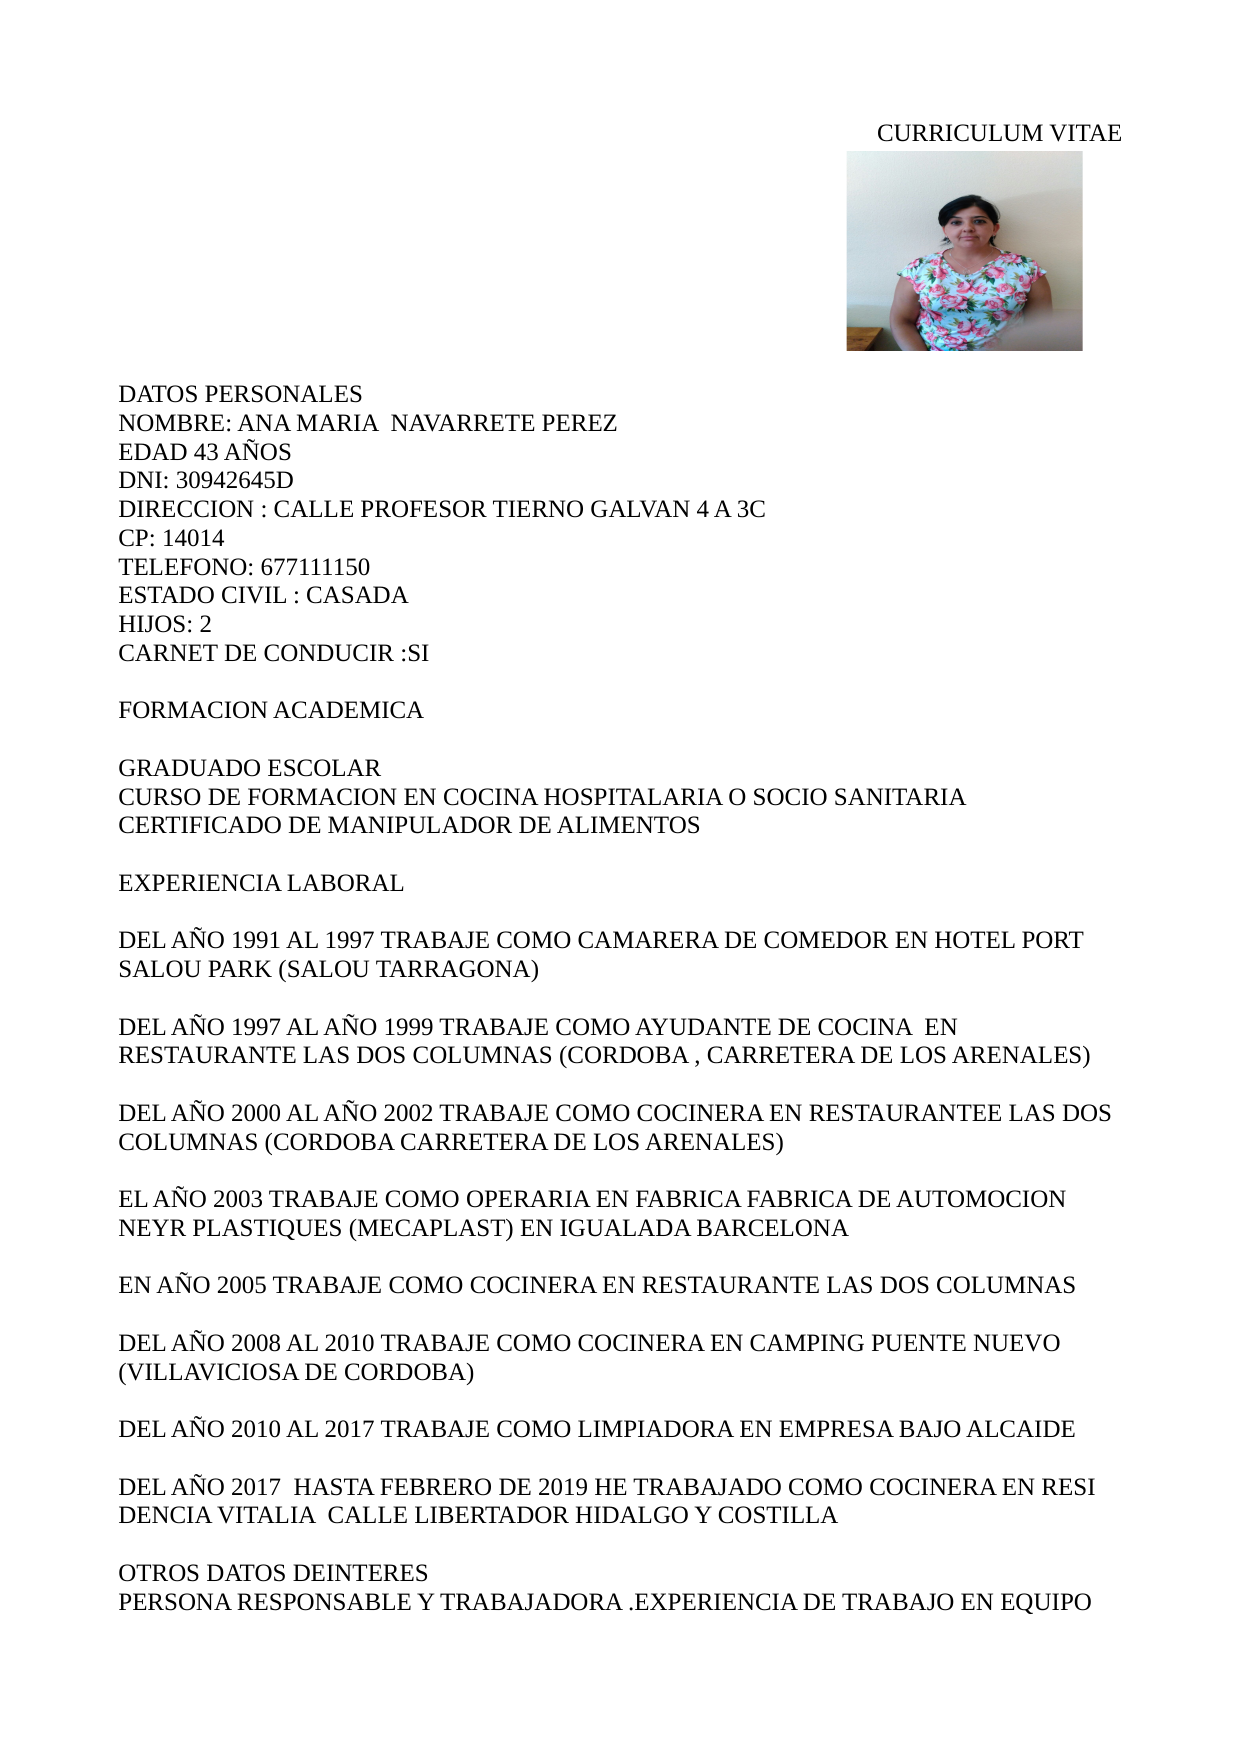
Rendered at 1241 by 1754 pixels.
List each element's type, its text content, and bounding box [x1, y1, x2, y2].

text CP: 14014 [118, 523, 1122, 552]
text GRADUADO ESCOLAR [118, 753, 1122, 782]
text DNI: 30942645D [118, 465, 1122, 494]
picture [846, 151, 1083, 351]
text DEL AÑO 2017 HASTA FEBRERO DE 2019 HE TRABAJADO COMO COCINERA EN RESI DENCIA VITALIA CALLE LIBERTADOR HIDALGO Y COSTILLA [118, 1472, 1122, 1529]
text DEL AÑO 2008 AL 2010 TRABAJE COMO COCINERA EN CAMPING PUENTE NUEVO (VILLAVICIOSA DE CORDOBA) [118, 1328, 1122, 1385]
text EL AÑO 2003 TRABAJE COMO OPERARIA EN FABRICA FABRICA DE AUTOMOCION NEYR PLASTIQUES (MECAPLAST) EN IGUALADA BARCELONA [118, 1184, 1122, 1242]
text CERTIFICADO DE MANIPULADOR DE ALIMENTOS [118, 810, 1122, 839]
text EXPERIENCIA LABORAL [118, 868, 1122, 897]
text EDAD 43 AÑOS [118, 437, 1122, 465]
text ESTADO CIVIL : CASADA [118, 580, 1122, 609]
text DEL AÑO 1997 AL AÑO 1999 TRABAJE COMO AYUDANTE DE COCINA EN RESTAURANTE LAS DOS COLUMNAS (CORDOBA , CARRETERA DE LOS ARENALES) [118, 1012, 1122, 1069]
text CURSO DE FORMACION EN COCINA HOSPITALARIA O SOCIO SANITARIA [118, 782, 1122, 810]
text FORMACION ACADEMICA [118, 695, 1122, 724]
text DEL AÑO 2000 AL AÑO 2002 TRABAJE COMO COCINERA EN RESTAURANTEE LAS DOS COLUMNAS (CORDOBA CARRETERA DE LOS ARENALES) [118, 1098, 1122, 1155]
text DATOS PERSONALES [118, 379, 1122, 408]
text CURRICULUM VITAE [118, 118, 1122, 147]
text CARNET DE CONDUCIR :SI [118, 638, 1122, 667]
text DIRECCION : CALLE PROFESOR TIERNO GALVAN 4 A 3C [118, 494, 1122, 523]
text NOMBRE: ANA MARIA NAVARRETE PEREZ [118, 408, 1122, 437]
text DEL AÑO 1991 AL 1997 TRABAJE COMO CAMARERA DE COMEDOR EN HOTEL PORT SALOU PARK (SALOU TARRAGONA) [118, 925, 1122, 983]
text EN AÑO 2005 TRABAJE COMO COCINERA EN RESTAURANTE LAS DOS COLUMNAS [118, 1270, 1122, 1299]
text HIJOS: 2 [118, 609, 1122, 638]
text TELEFONO: 677111150 [118, 552, 1122, 580]
text OTROS DATOS DEINTERES [118, 1558, 1122, 1587]
text PERSONA RESPONSABLE Y TRABAJADORA .EXPERIENCIA DE TRABAJO EN EQUIPO [118, 1587, 1122, 1615]
text DEL AÑO 2010 AL 2017 TRABAJE COMO LIMPIADORA EN EMPRESA BAJO ALCAIDE [118, 1414, 1122, 1472]
